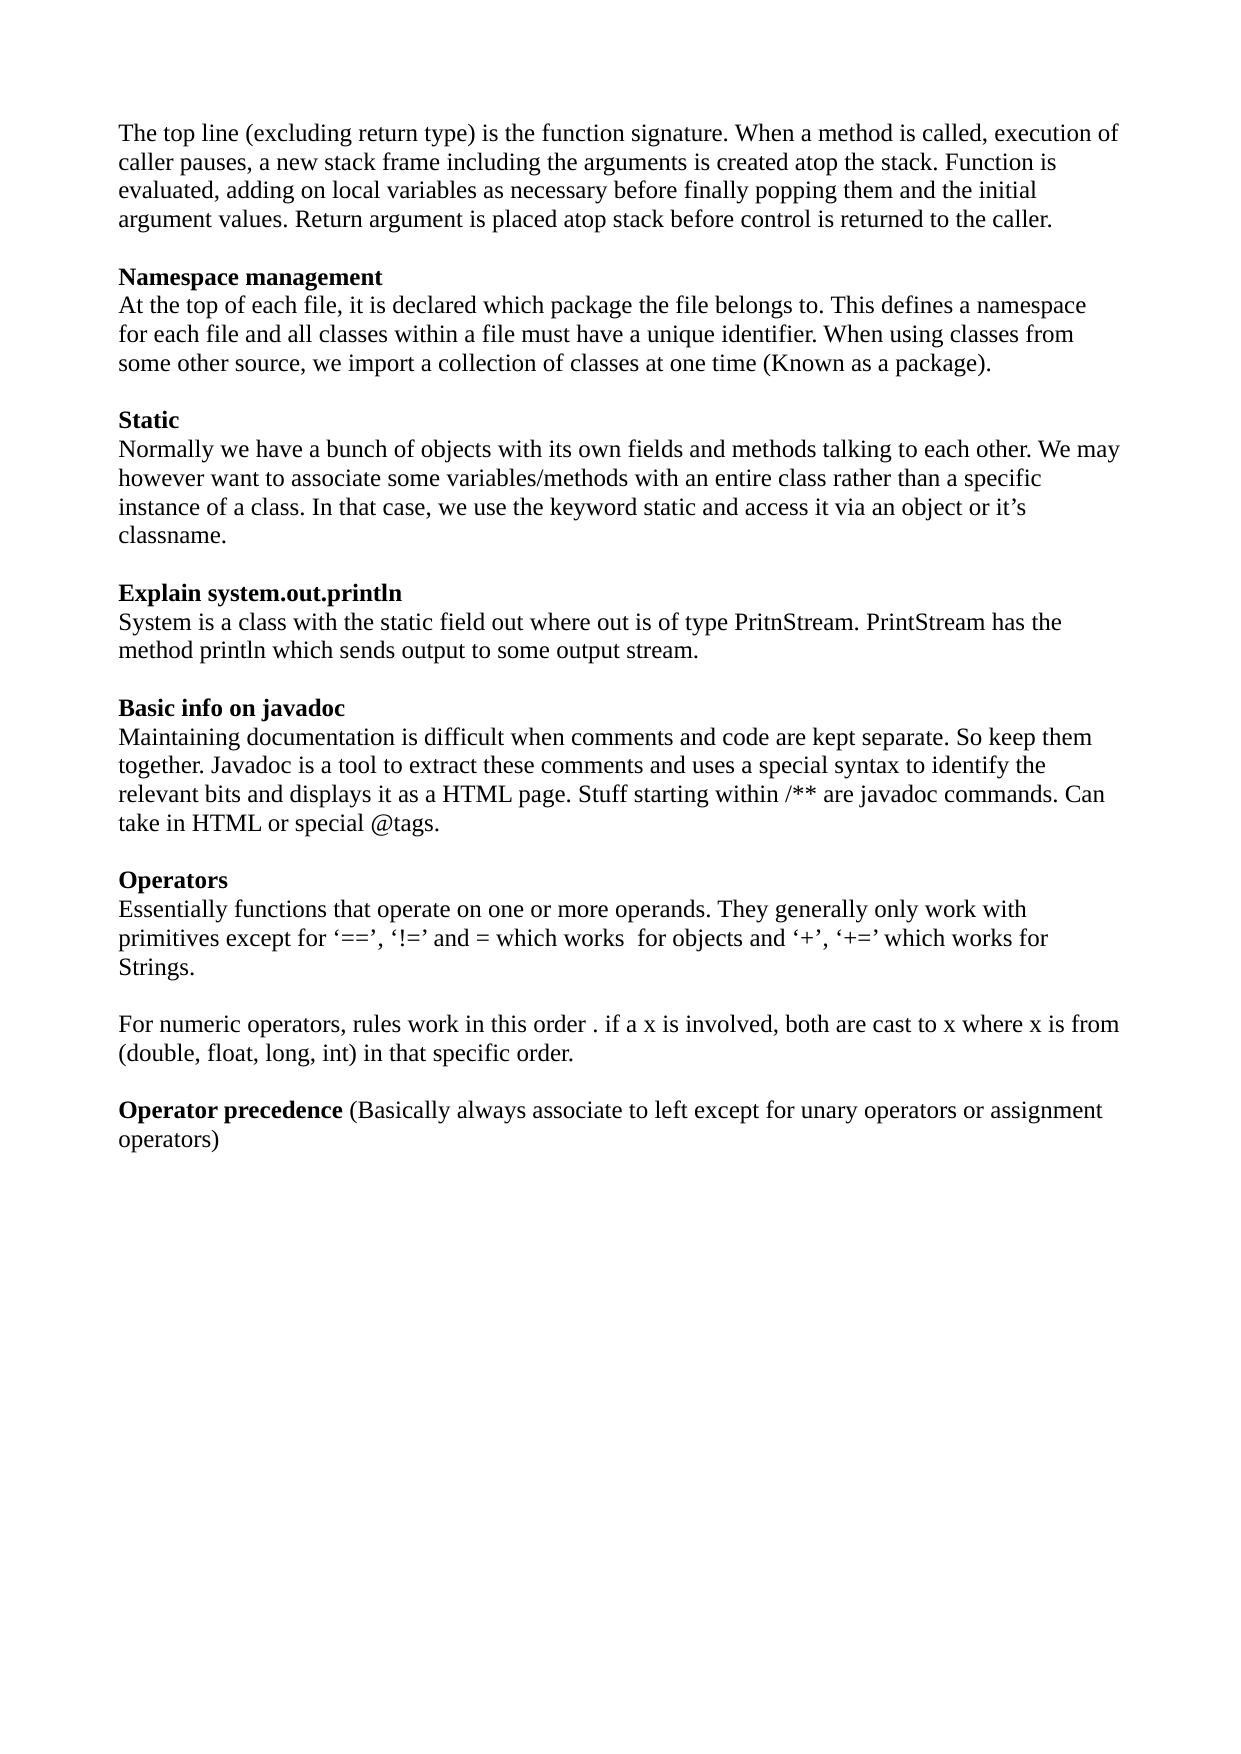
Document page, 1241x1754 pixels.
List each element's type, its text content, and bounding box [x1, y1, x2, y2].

text Static [118, 406, 1122, 434]
text Essentially functions that operate on one or more operands. They generally only work with primitives except for ‘==’, ‘!=’ and = which works for objects and ‘+’, ‘+=’ which works for Strings. [118, 894, 1122, 981]
text Maintaining documentation is difficult when comments and code are kept separate. So keep them together. Javadoc is a tool to extract these comments and uses a special syntax to identify the relevant bits and displays it as a HTML page. Stuff starting within /** are javadoc commands. Can take in HTML or special @tags. [118, 722, 1122, 837]
text Basic info on javadoc [118, 693, 1122, 722]
text Explain system.out.println [118, 578, 1122, 607]
text Namespace management [118, 262, 1122, 291]
text At the top of each file, it is declared which package the file belongs to. This defines a namespace for each file and all classes within a file must have a unique identifier. When using classes from some other source, we import a collection of classes at one time (Known as a package). [118, 291, 1122, 377]
text Normally we have a bunch of objects with its own fields and methods talking to each other. We may however want to associate some variables/methods with an entire class rather than a specific instance of a class. In that case, we use the keyword static and access it via an object or it’s classname. [118, 434, 1122, 549]
text Operators [118, 866, 1122, 894]
text The top line (excluding return type) is the function signature. When a method is called, execution of caller pauses, a new stack frame including the arguments is created atop the stack. Function is evaluated, adding on local variables as necessary before finally popping them and the initial argument values. Return argument is placed atop stack before control is returned to the caller. [118, 118, 1122, 233]
text For numeric operators, rules work in this order . if a x is involved, both are cast to x where x is from (double, float, long, int) in that specific order. [118, 1009, 1122, 1067]
text Operator precedence (Basically always associate to left except for unary operators or assignment operators) [118, 1096, 1122, 1153]
text System is a class with the static field out where out is of type PritnStream. PrintStream has the method println which sends output to some output stream. [118, 607, 1122, 664]
